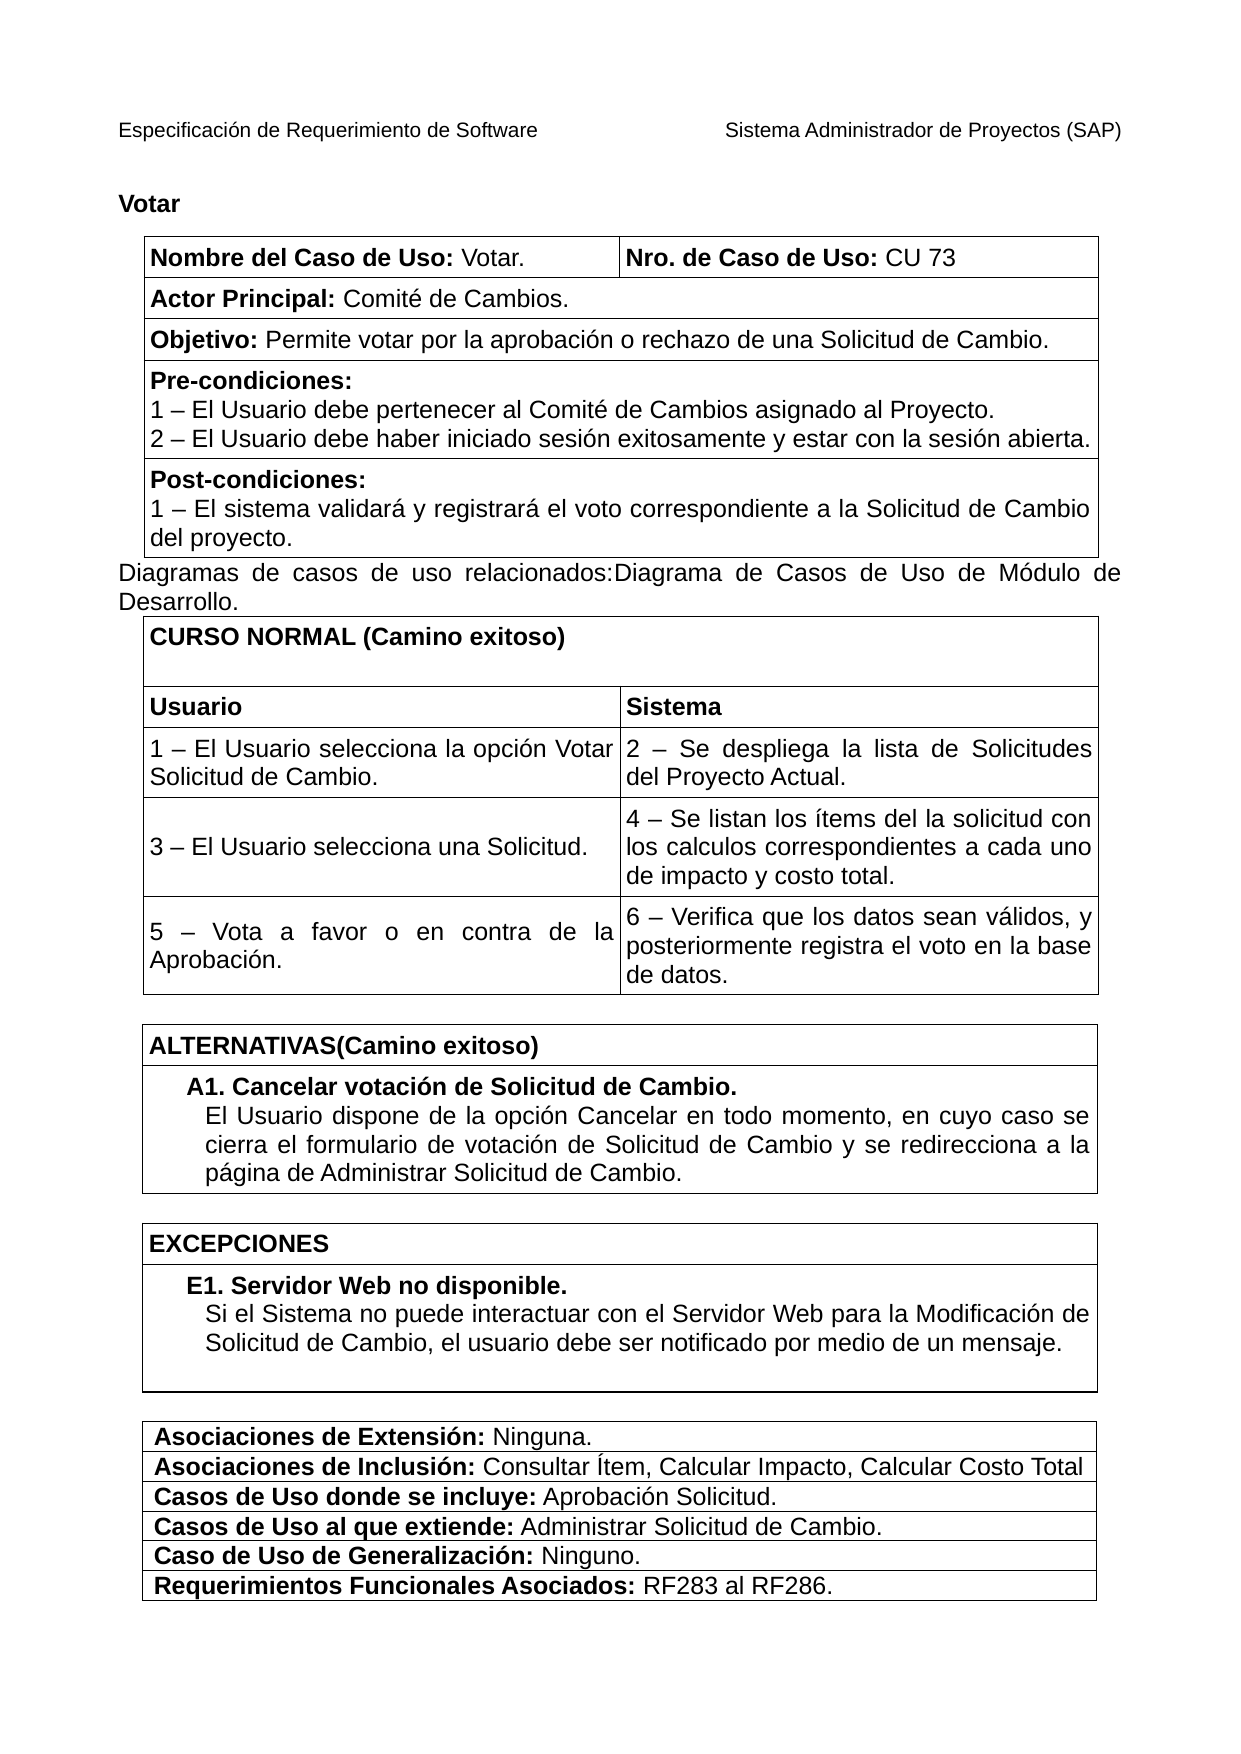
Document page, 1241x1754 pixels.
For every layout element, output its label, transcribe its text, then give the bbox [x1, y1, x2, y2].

table_cell Actor Principal: Comité de Cambios. [145, 278, 1098, 318]
table_cell Asociaciones de Inclusión: Consultar Ítem, Calcular Impacto, Calcular Costo Total [143, 1452, 1096, 1481]
table_cell 3 – El Usuario selecciona una Solicitud. [144, 798, 620, 896]
table_header ALTERNATIVAS(Camino exitoso) [143, 1025, 1097, 1065]
table_header CURSO NORMAL (Camino exitoso) [144, 617, 1098, 686]
table_header Asociaciones de Extensión: Ninguna. [143, 1422, 1096, 1451]
table_cell Post-condiciones: 1 – El sistema validará y registrará el voto correspondiente a la Solicitud de Cambio del proyecto. [145, 459, 1098, 557]
table_cell Pre-condiciones: 1 – El Usuario debe pertenecer al Comité de Cambios asignado al Proyecto. 2 – El Usuario debe haber iniciado sesión exitosamente y estar con la sesión abierta. [145, 361, 1098, 458]
table_cell E1. Servidor Web no disponible. Si el Sistema no puede interactuar con el Servidor Web para la Modificación de Solicitud de Cambio, el usuario debe ser notificado por medio de un mensaje. [143, 1265, 1097, 1391]
table_cell 2 – Se despliega la lista de Solicitudes del Proyecto Actual. [621, 728, 1098, 797]
table_header Nombre del Caso de Uso: Votar. [145, 237, 619, 277]
table_cell Usuario [144, 687, 620, 727]
table_cell Caso de Uso de Generalización: Ninguno. [143, 1541, 1096, 1570]
table_cell Sistema [621, 687, 1098, 727]
table_cell 5 – Vota a favor o en contra de la Aprobación. [144, 897, 620, 994]
table_cell Objetivo: Permite votar por la aprobación o rechazo de una Solicitud de Cambio. [145, 319, 1098, 359]
text Diagramas de casos de uso relacionados:Diagrama de Casos de Uso de Módulo de Desarrollo. [118, 558, 1122, 616]
table_cell Casos de Uso al que extiende: Administrar Solicitud de Cambio. [143, 1512, 1096, 1540]
table_cell Casos de Uso donde se incluye: Aprobación Solicitud. [143, 1482, 1096, 1511]
table_cell Requerimientos Funcionales Asociados: RF283 al RF286. [143, 1571, 1096, 1600]
text Votar [118, 189, 1122, 218]
table_header Nro. de Caso de Uso: CU 73 [620, 237, 1098, 277]
table_cell 4 – Se listan los ítems del la solicitud con los calculos correspondientes a cada uno de impacto y costo total. [621, 798, 1098, 896]
table_cell 6 – Verifica que los datos sean válidos, y posteriormente registra el voto en la base de datos. [621, 897, 1098, 994]
table_cell 1 – El Usuario selecciona la opción Votar Solicitud de Cambio. [144, 728, 620, 797]
table_header EXCEPCIONES [143, 1224, 1097, 1264]
table_cell A1. Cancelar votación de Solicitud de Cambio. El Usuario dispone de la opción Cancelar en todo momento, en cuyo caso se cierra el formulario de votación de Solicitud de Cambio y se redirecciona a la página de Administrar Solicitud de Cambio. [143, 1066, 1097, 1193]
